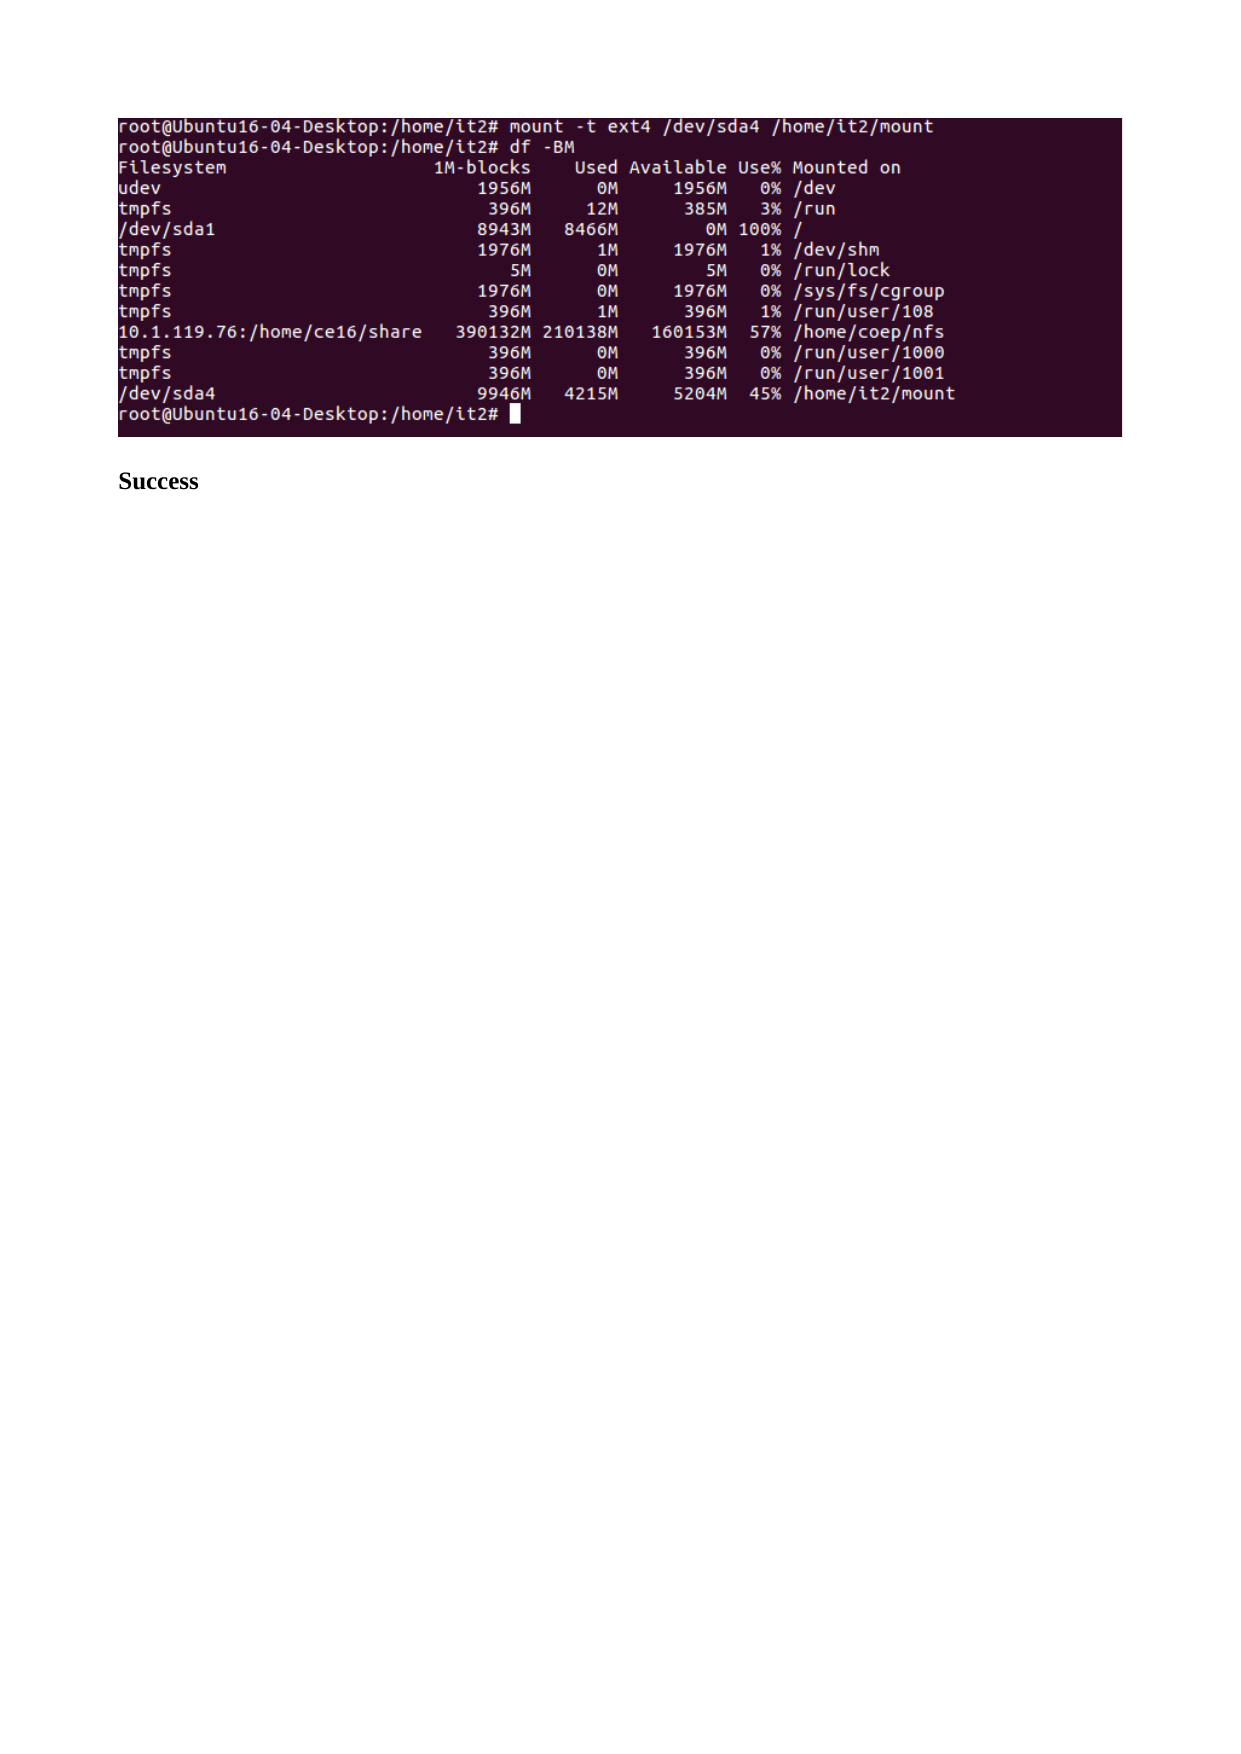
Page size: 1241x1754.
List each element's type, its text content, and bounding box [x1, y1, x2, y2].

text Success [118, 466, 1122, 494]
picture [118, 118, 1123, 437]
